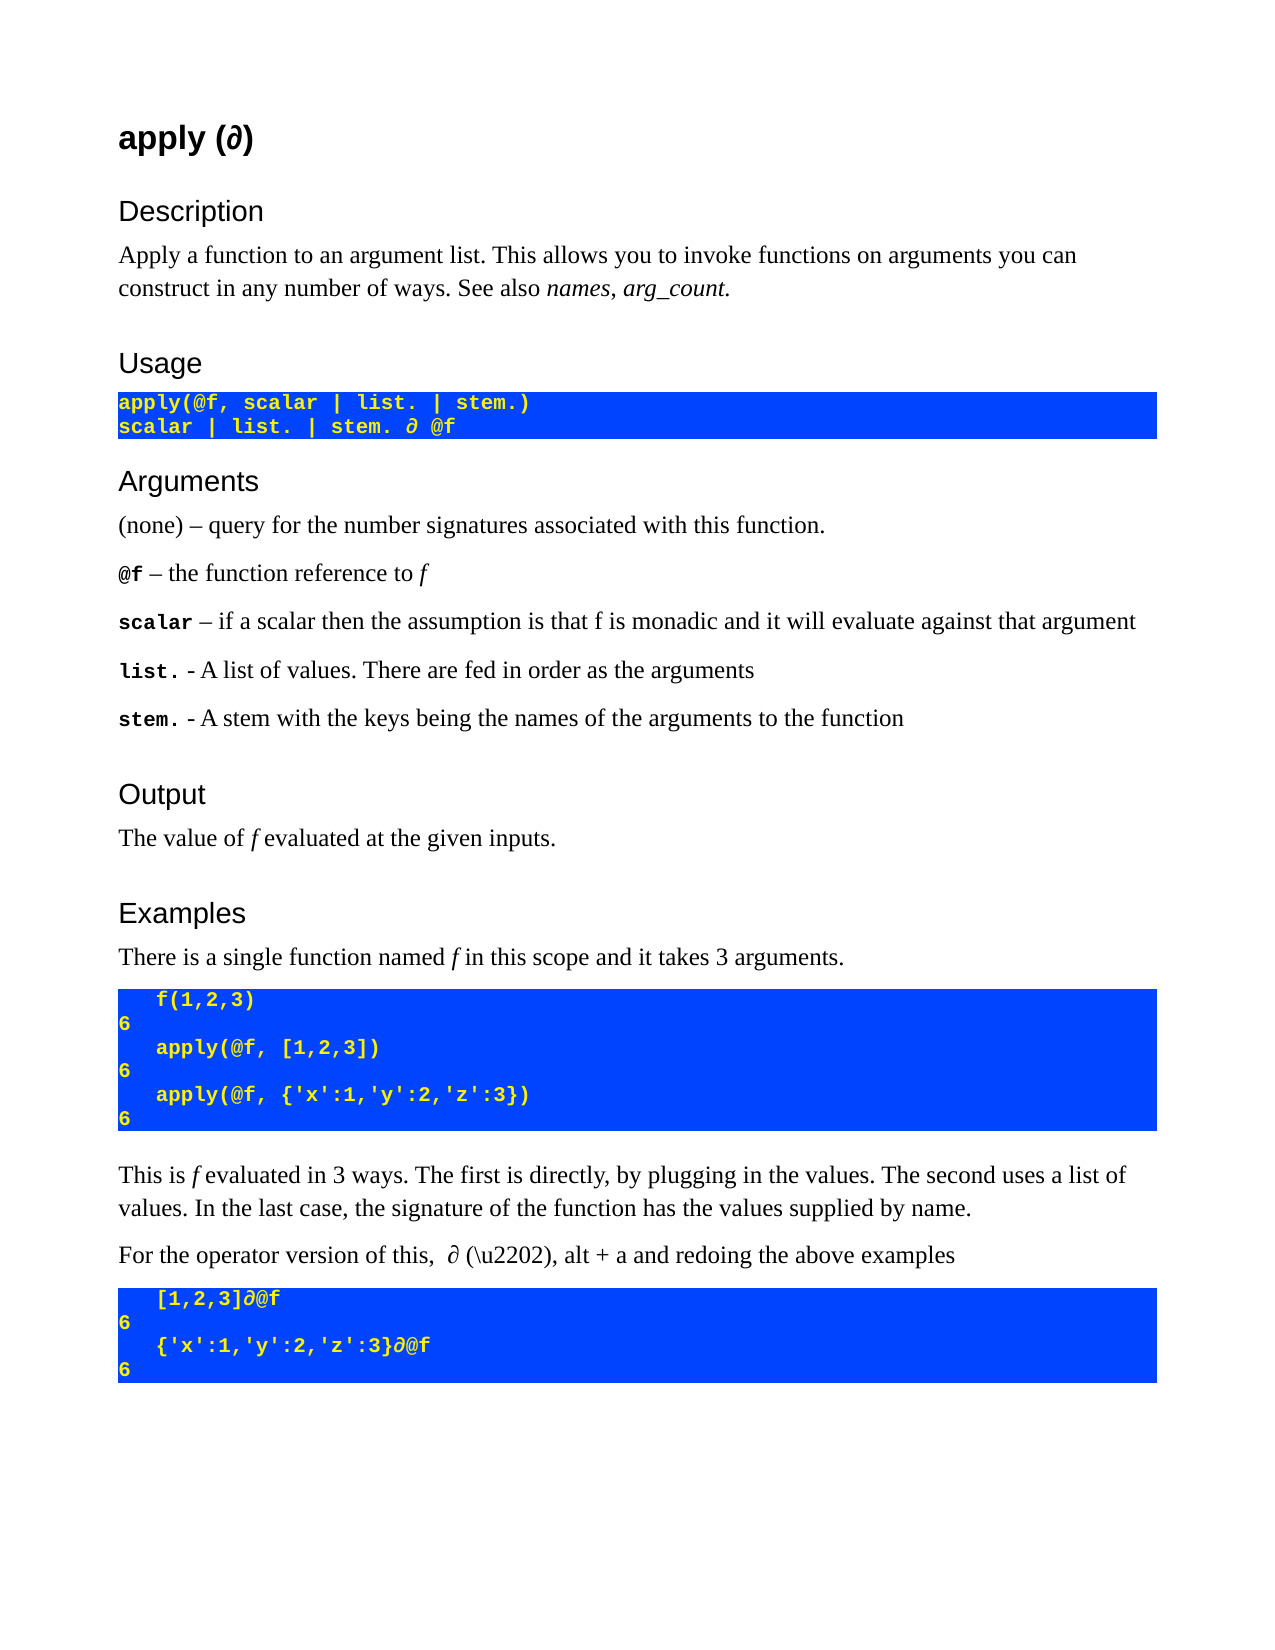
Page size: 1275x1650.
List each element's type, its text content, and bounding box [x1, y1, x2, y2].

text f(1,2,3) [118, 989, 1157, 1013]
text This is f evaluated in 3 ways. The first is directly, by plugging in the values. The second uses a list of values. In the last case, the signature of the function has the values supplied by name. [118, 1160, 1157, 1222]
subtitle Examples [118, 896, 1157, 929]
text 6 [118, 1359, 1157, 1383]
text There is a single function named f in this scope and it takes 3 arguments. [118, 942, 1157, 971]
text Apply a function to an argument list. This allows you to invoke functions on arguments you can construct in any number of ways. See also names, arg_count. [118, 240, 1157, 302]
text (none) – query for the number signatures associated with this function. [118, 510, 1157, 539]
text apply(@f, {'x':1,'y':2,'z':3}) 6 [118, 1084, 1157, 1131]
subtitle Output [118, 777, 1157, 811]
text list. - A list of values. There are fed in order as the arguments [118, 655, 1157, 684]
subtitle Usage [118, 346, 1157, 379]
text The value of f evaluated at the given inputs. [118, 823, 1157, 852]
text 6 [118, 1060, 1157, 1084]
subtitle Arguments [118, 464, 1157, 498]
subtitle apply (∂) [118, 118, 1157, 157]
text 6 [118, 1013, 1157, 1037]
text scalar | list. | stem. ∂ @f [118, 416, 1157, 439]
text 6 [118, 1312, 1157, 1336]
text apply(@f, scalar | list. | stem.) [118, 392, 1157, 416]
text For the operator version of this, ∂ (\u2202), alt + a and redoing the above examples [118, 1241, 1157, 1269]
text stem. - A stem with the keys being the names of the arguments to the function [118, 703, 1157, 733]
text {'x':1,'y':2,'z':3}∂@f [118, 1336, 1157, 1359]
text scalar – if a scalar then the assumption is that f is monadic and it will evaluate against that argument [118, 606, 1157, 636]
text @f – the function reference to f [118, 558, 1157, 587]
text [1,2,3]∂@f [118, 1288, 1157, 1312]
text apply(@f, [1,2,3]) [118, 1037, 1157, 1060]
subtitle Description [118, 194, 1157, 228]
